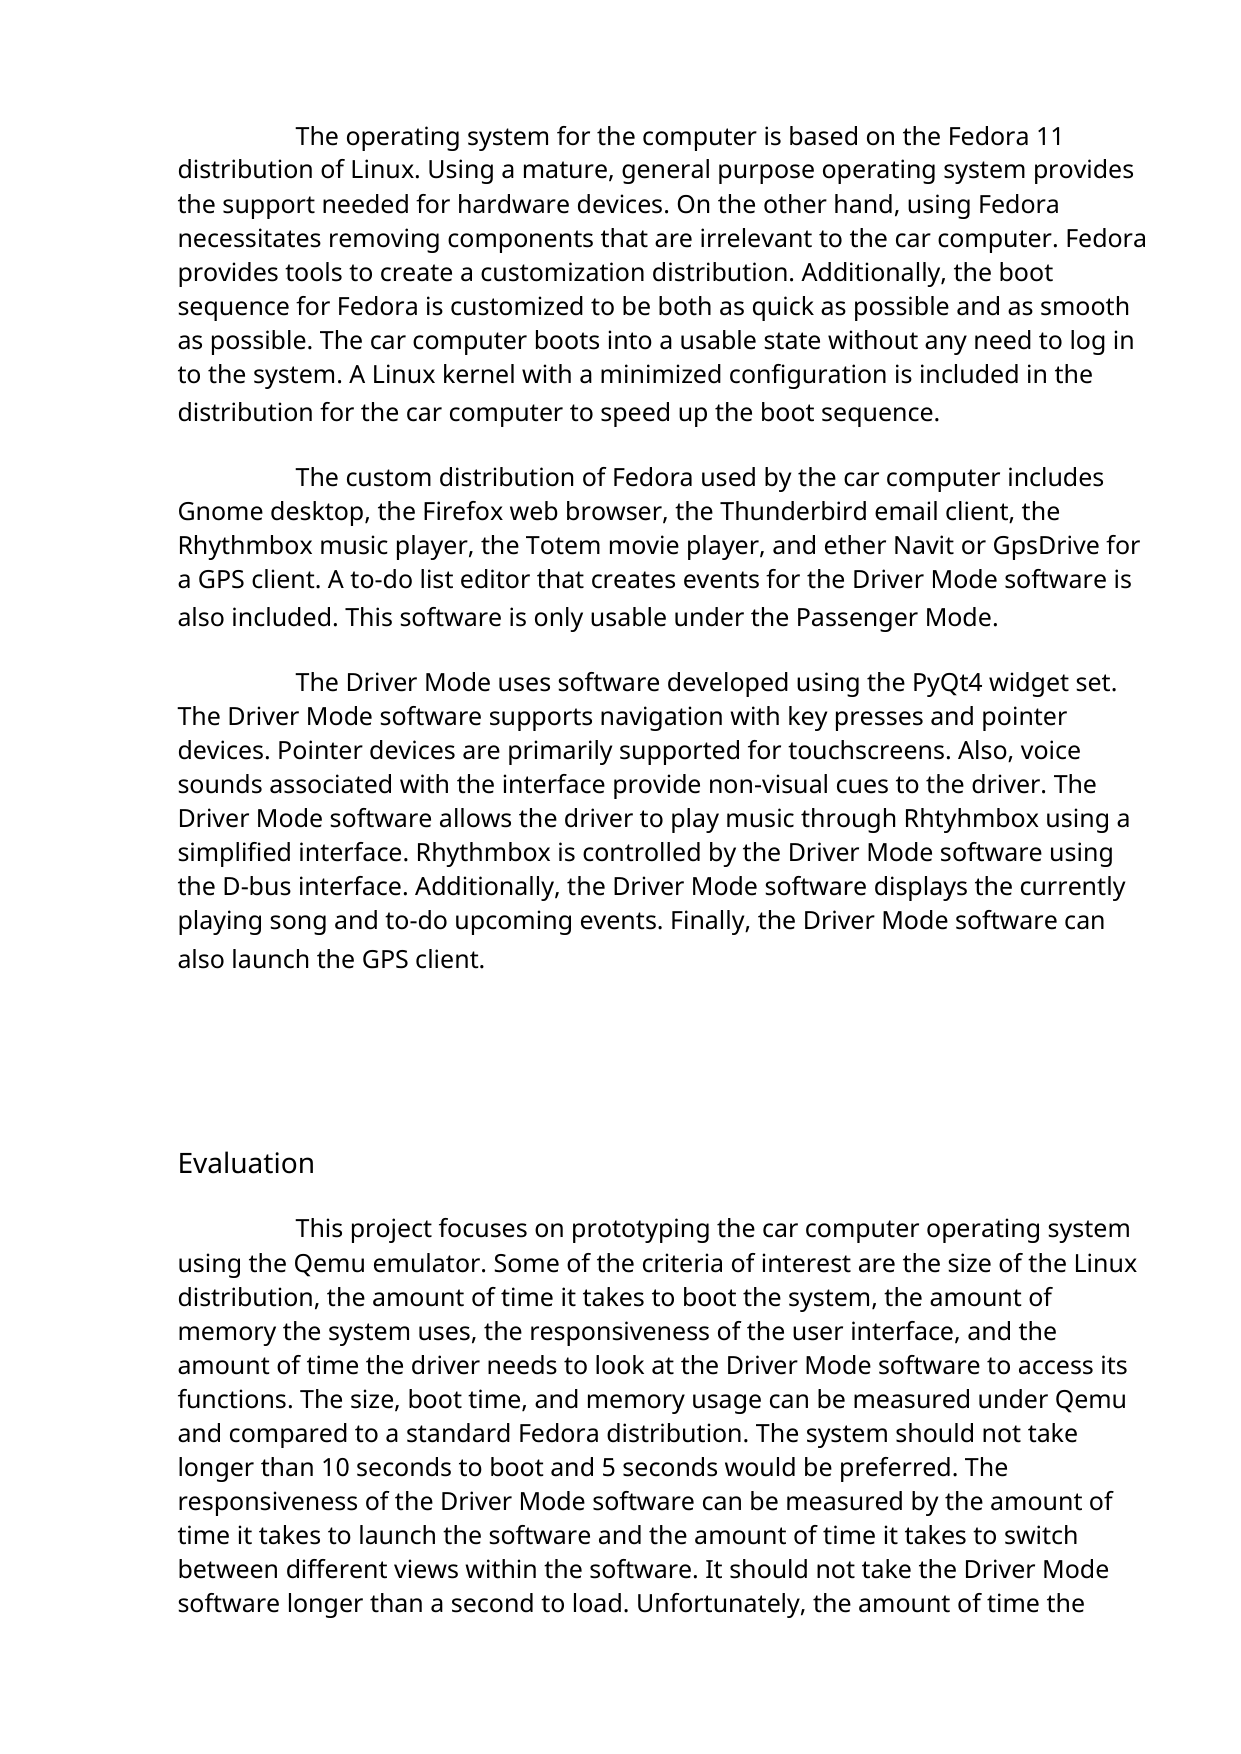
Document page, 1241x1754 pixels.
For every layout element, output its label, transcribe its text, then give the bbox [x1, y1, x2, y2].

text This project focuses on prototyping the car computer operating system using the Qemu emulator. Some of the criteria of interest are the size of the Linux distribution, the amount of time it takes to boot the system, the amount of memory the system uses, the responsiveness of the user interface, and the amount of time the driver needs to look at the Driver Mode software to access its functions. The size, boot time, and memory usage can be measured under Qemu and compared to a standard Fedora distribution. The system should not take longer than 10 seconds to boot and 5 seconds would be preferred. The responsiveness of the Driver Mode software can be measured by the amount of time it takes to launch the software and the amount of time it takes to switch between different views within the software. It should not take the Driver Mode software longer than a second to load. Unfortunately, the amount of time the driver spends looking at the Driver Mode software may not be measurable for this project. [177, 1211, 1152, 1620]
text The Driver Mode uses software developed using the PyQt4 widget set. The Driver Mode software supports navigation with key presses and pointer devices. Pointer devices are primarily supported for touchscreens. Also, voice sounds associated with the interface provide non-visual cues to the driver. The Driver Mode software allows the driver to play music through Rhtyhmbox using a simplified interface. Rhythmbox is controlled by the Driver Mode software using the D-bus interface. Additionally, the Driver Mode software displays the currently playing song and to-do upcoming events. Finally, the Driver Mode software can also launch the GPS client. [177, 664, 1152, 977]
text Evaluation [315, 1144, 1152, 1182]
text The custom distribution of Fedora used by the car computer includes Gnome desktop, the Firefox web browser, the Thunderbird email client, the Rhythmbox music player, the Totem movie player, and ether Navit or GpsDrive for a GPS client. A to-do list editor that creates events for the Driver Mode software is also included. This software is only usable under the Passenger Mode. [177, 459, 1152, 635]
text The operating system for the computer is based on the Fedora 11 distribution of Linux. Using a mature, general purpose operating system provides the support needed for hardware devices. On the other hand, using Fedora necessitates removing components that are irrelevant to the car computer. Fedora provides tools to create a customization distribution. Additionally, the boot sequence for Fedora is customized to be both as quick as possible and as smooth as possible. The car computer boots into a usable state without any need to log in to the system. A Linux kernel with a minimized configuration is included in the distribution for the car computer to speed up the boot sequence. [177, 118, 1152, 430]
